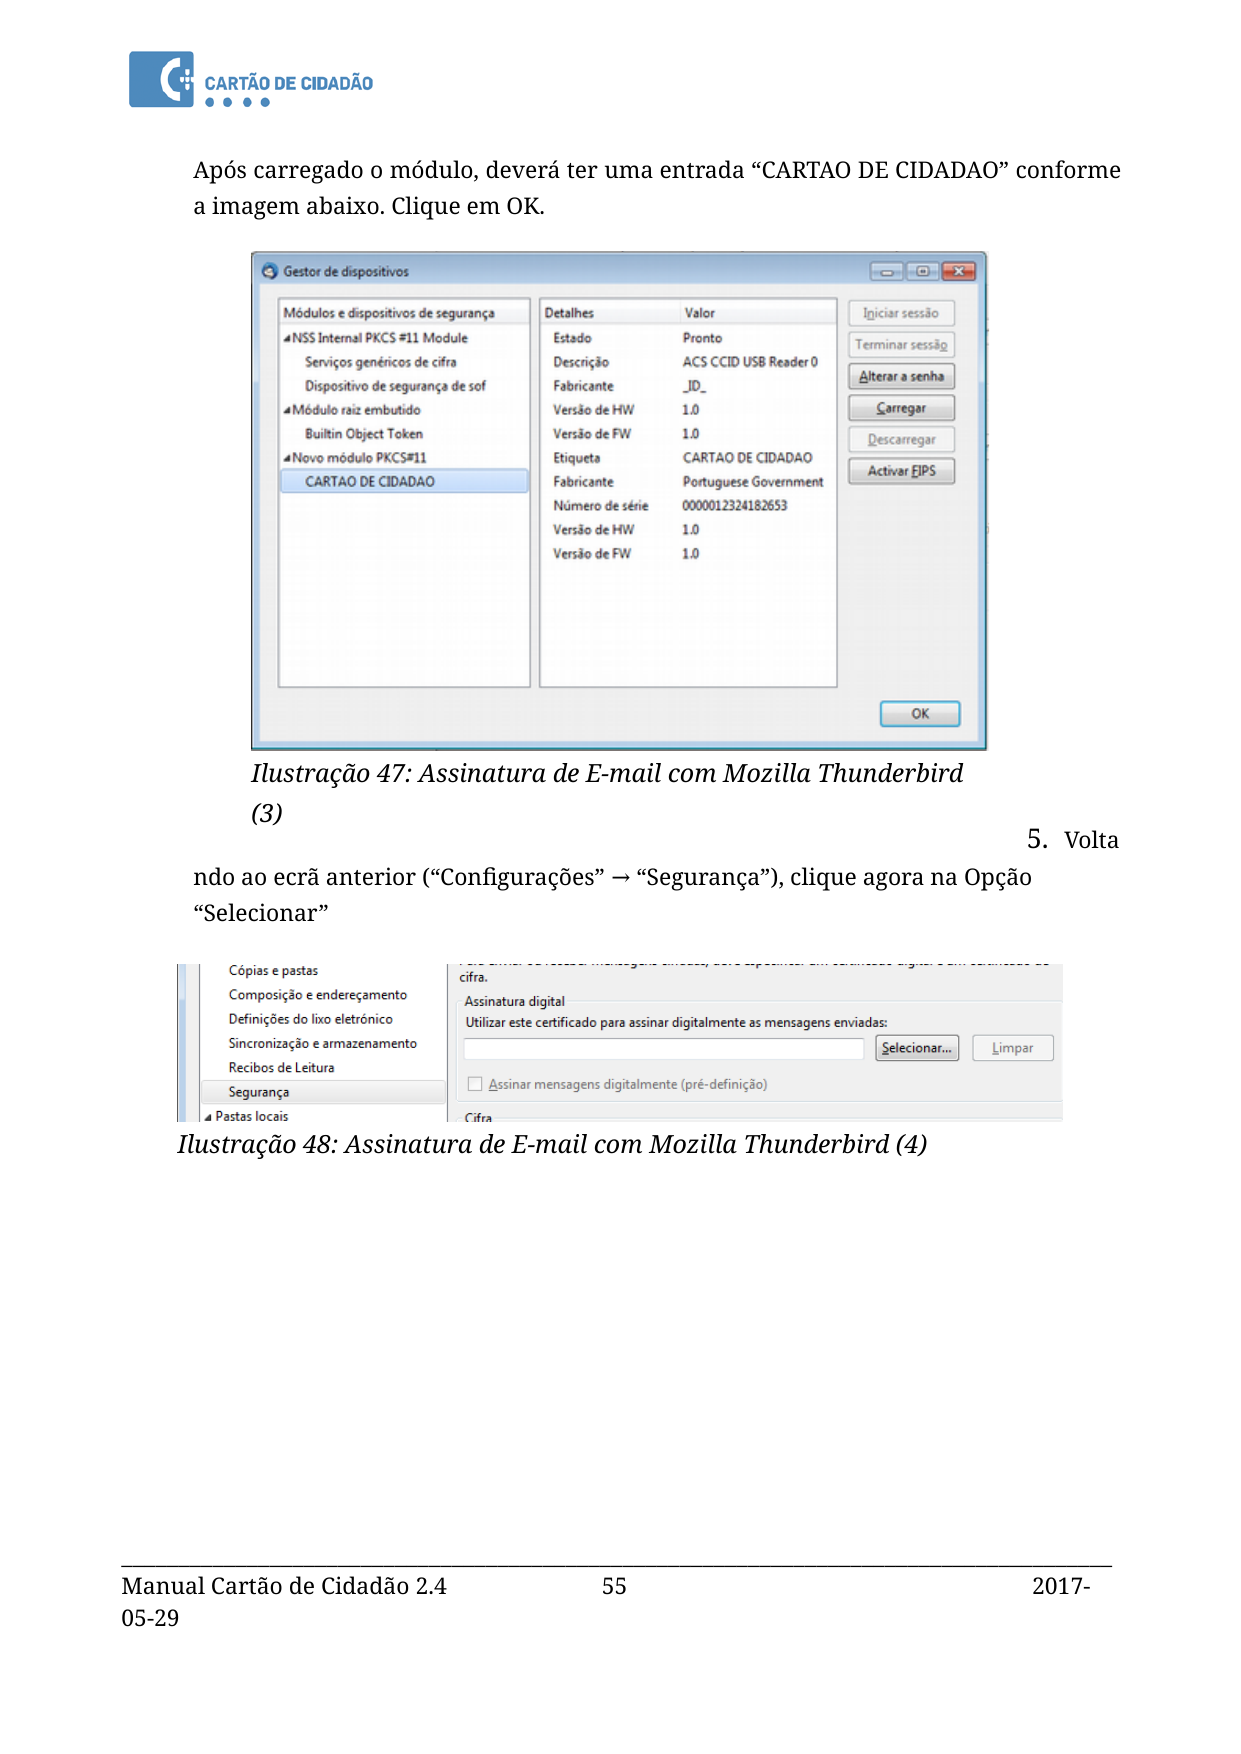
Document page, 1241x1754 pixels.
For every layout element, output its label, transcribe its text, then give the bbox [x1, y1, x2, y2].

text Ilustração 48: Assinatura de E-mail com Mozilla Thunderbird (4) [177, 1122, 1063, 1161]
list Após carregado o módulo, deverá ter uma entrada “CARTAO DE CIDADAO” conforme a imagem abaixo. Clique em OK. [156, 154, 1122, 221]
picture [177, 964, 1063, 1122]
list Voltando ao ecrã anterior (“Configurações” → “Segurança”), clique agora na Opção “Selecionar” [156, 820, 1122, 928]
text Ilustração 47: Assinatura de E-mail com Mozilla Thunderbird (3) [251, 751, 989, 829]
picture [251, 251, 990, 751]
picture [127, 45, 420, 115]
